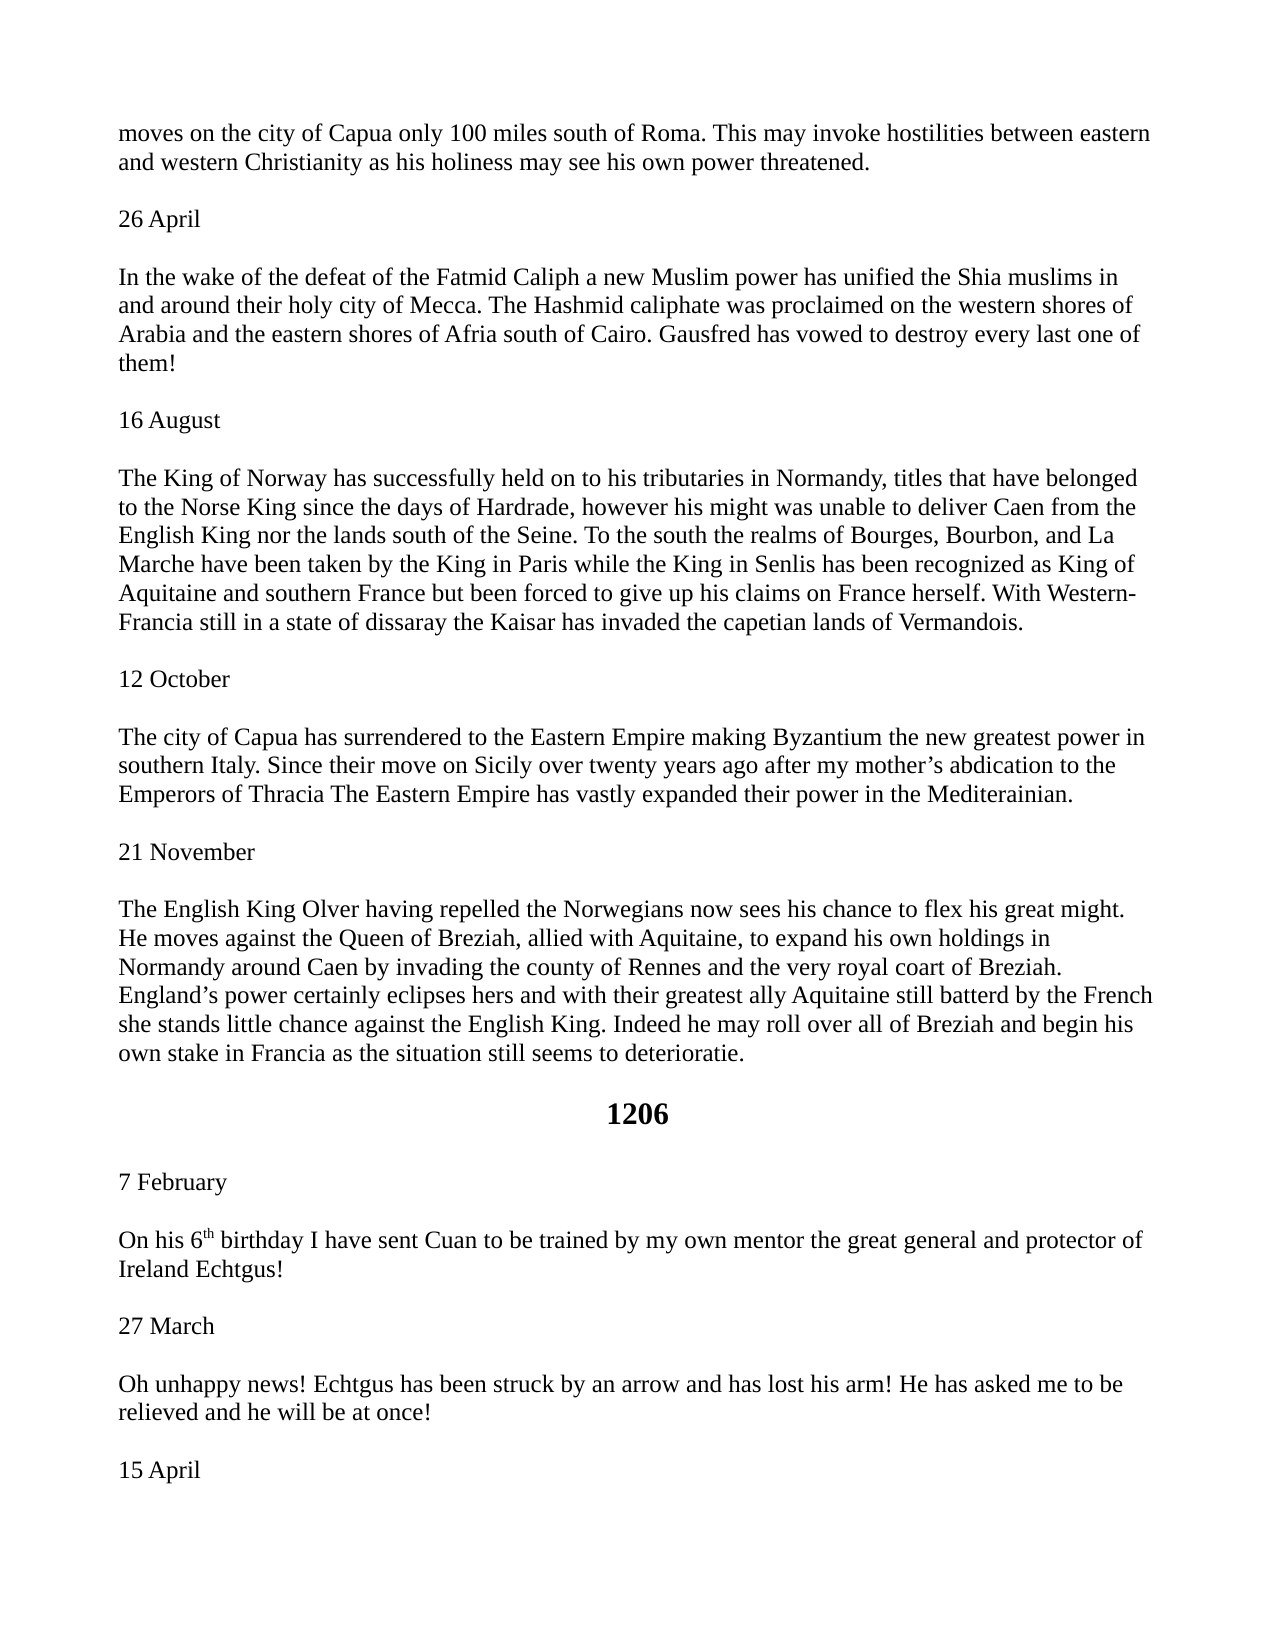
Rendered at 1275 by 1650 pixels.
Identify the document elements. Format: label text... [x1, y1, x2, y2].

text moves on the city of Capua only 100 miles south of Roma. This may invoke hostilities between eastern and western Christianity as his holiness may see his own power threatened. [118, 118, 1157, 176]
text The King of Norway has successfully held on to his tributaries in Normandy, titles that have belonged to the Norse King since the days of Hardrade, however his might was unable to deliver Caen from the English King nor the lands south of the Seine. To the south the realms of Bourges, Bourbon, and La Marche have been taken by the King in Paris while the King in Senlis has been recognized as King of Aquitaine and southern France but been forced to give up his claims on France herself. With Western-Francia still in a state of dissaray the Kaisar has invaded the capetian lands of Vermandois. [118, 463, 1157, 636]
text In the wake of the defeat of the Fatmid Caliph a new Muslim power has unified the Shia muslims in and around their holy city of Mecca. The Hashmid caliphate was proclaimed on the western shores of Arabia and the eastern shores of Afria south of Cairo. Gausfred has vowed to destroy every last one of them! [118, 262, 1157, 377]
text Oh unhappy news! Echtgus has been struck by an arrow and has lost his arm! He has asked me to be relieved and he will be at once! [118, 1369, 1157, 1426]
text The English King Olver having repelled the Norwegians now sees his chance to flex his great might. He moves against the Queen of Breziah, allied with Aquitaine, to expand his own holdings in Normandy around Caen by invading the county of Rennes and the very royal coart of Breziah. England’s power certainly eclipses hers and with their greatest ally Aquitaine still batterd by the French she stands little chance against the English King. Indeed he may roll over all of Breziah and begin his own stake in Francia as the situation still seems to deterioratie. [118, 894, 1157, 1067]
text On his 6th birthday I have sent Cuan to be trained by my own mentor the great general and protector of Ireland Echtgus! [118, 1225, 1157, 1282]
text 1206 [118, 1096, 1157, 1132]
text 21 November [118, 837, 1157, 866]
text 16 August [118, 406, 1157, 434]
text 26 April [118, 204, 1157, 233]
text 27 March [118, 1311, 1157, 1340]
text 12 October [118, 664, 1157, 693]
text The city of Capua has surrendered to the Eastern Empire making Byzantium the new greatest power in southern Italy. Since their move on Sicily over twenty years ago after my mother’s abdication to the Emperors of Thracia The Eastern Empire has vastly expanded their power in the Mediterainian. [118, 722, 1157, 808]
text 7 February [118, 1167, 1157, 1196]
text 15 April [118, 1455, 1157, 1484]
